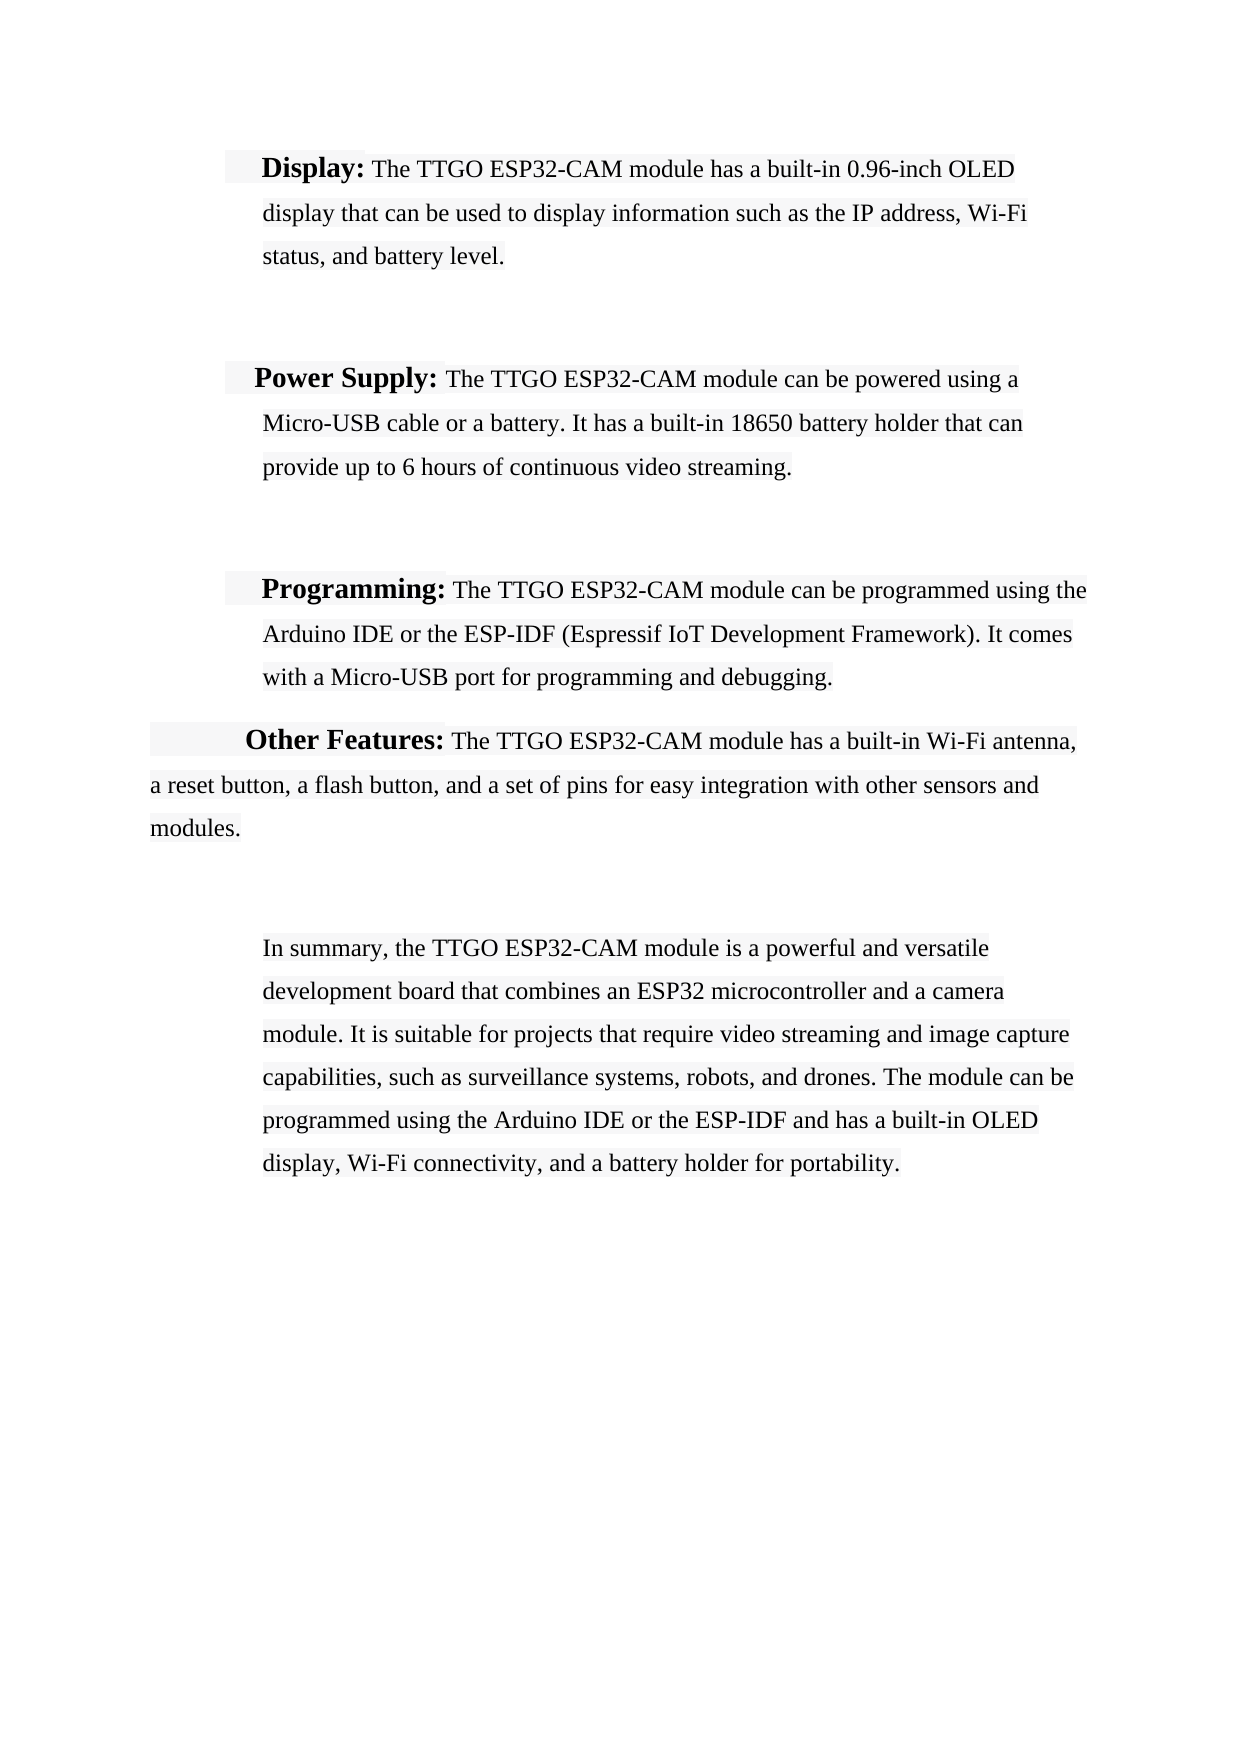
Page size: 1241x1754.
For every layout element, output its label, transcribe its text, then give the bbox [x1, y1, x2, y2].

list Programming: The TTGO ESP32-CAM module can be programmed using the Arduino IDE or the ESP-IDF (Espressif IoT Development Framework). It comes with a Micro-USB port for programming and debugging. [225, 571, 1090, 691]
list Power Supply: The TTGO ESP32-CAM module can be powered using a Micro-USB cable or a battery. It has a built-in 18650 battery holder that can provide up to 6 hours of continuous video streaming. [225, 361, 1090, 480]
text Other Features: The TTGO ESP32-CAM module has a built-in Wi-Fi antenna, a reset button, a flash button, and a set of pins for easy integration with other sensors and modules. [150, 722, 1090, 842]
list Display: The TTGO ESP32-CAM module has a built-in 0.96-inch OLED display that can be used to display information such as the IP address, Wi-Fi status, and battery level. [225, 150, 1090, 270]
list In summary, the TTGO ESP32-CAM module is a powerful and versatile development board that combines an ESP32 microcontroller and a camera module. It is suitable for projects that require video streaming and image capture capabilities, such as surveillance systems, robots, and drones. The module can be programmed using the Arduino IDE or the ESP-IDF and has a built-in OLED display, Wi-Fi connectivity, and a battery holder for portability. [262, 933, 1090, 1177]
